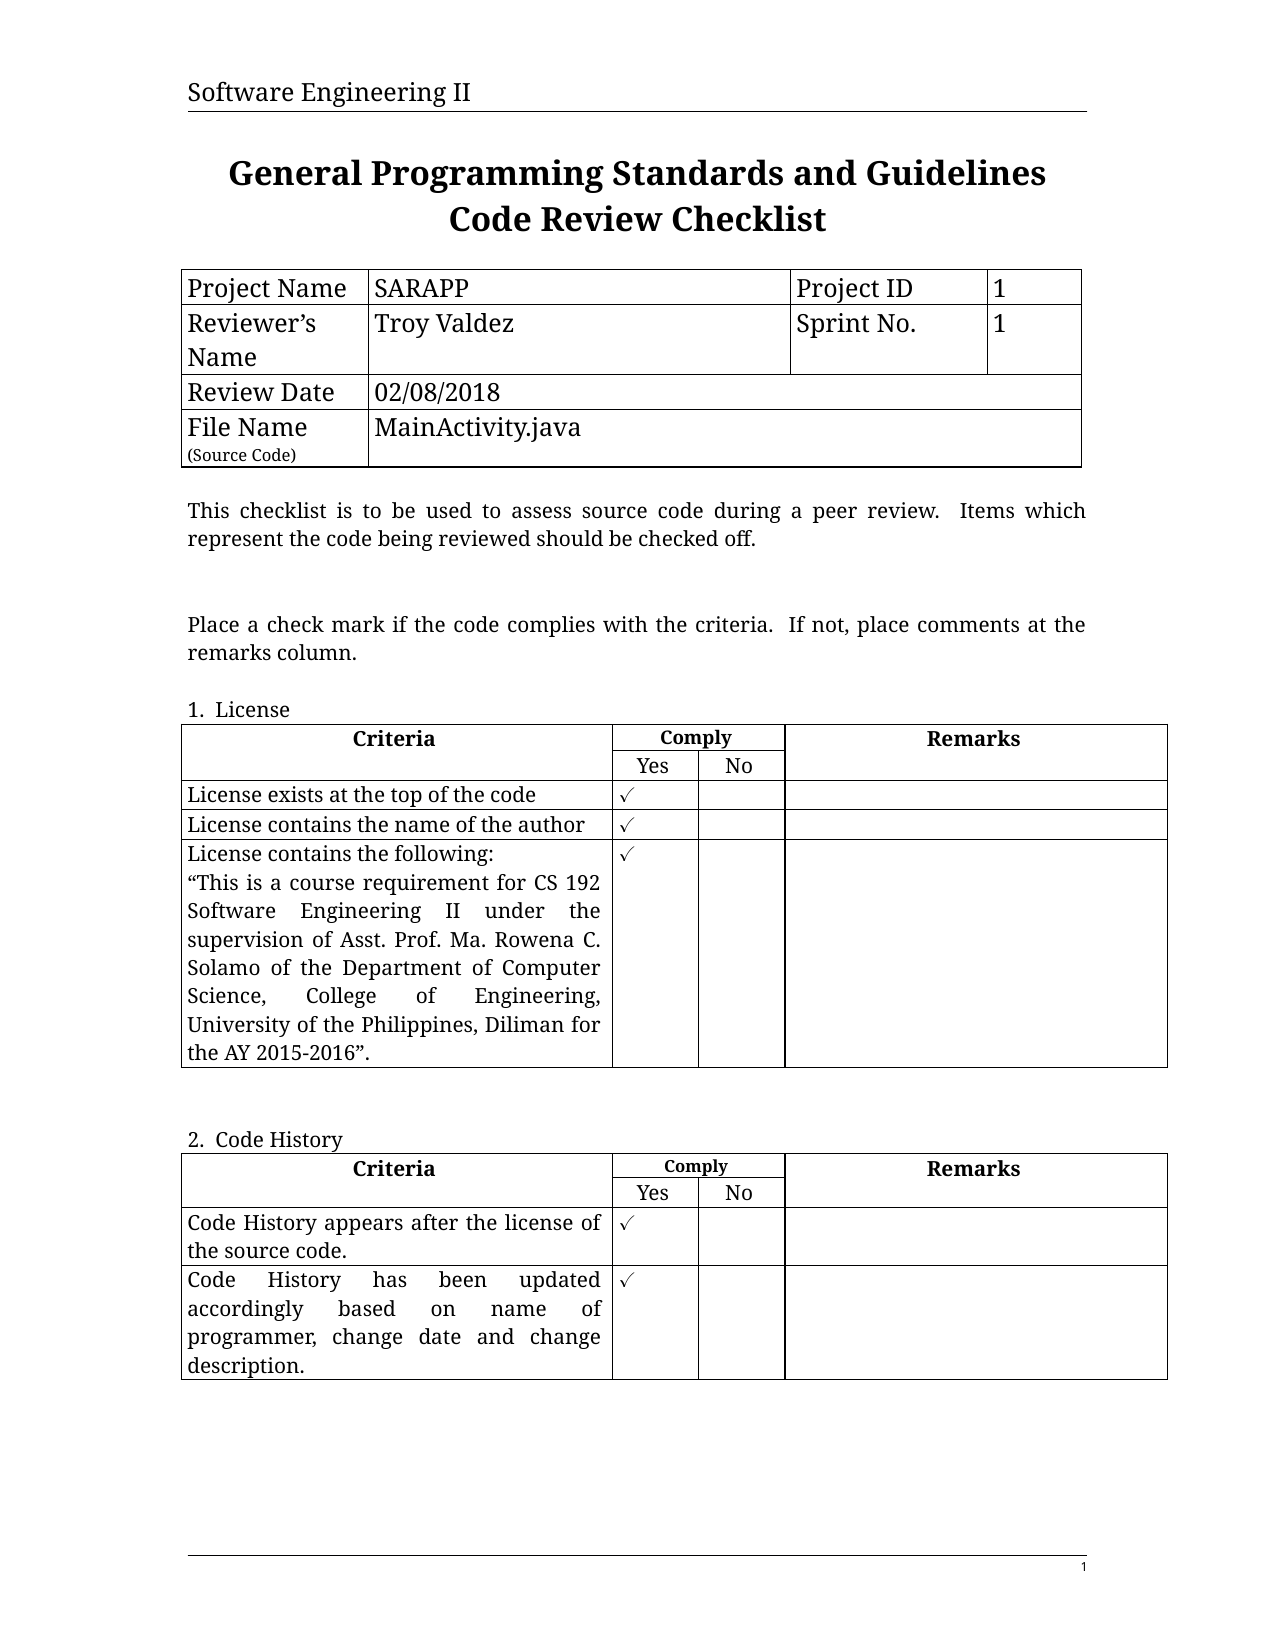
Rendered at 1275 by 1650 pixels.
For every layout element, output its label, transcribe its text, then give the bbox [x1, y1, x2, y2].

table_cell License contains the following: “This is a course requirement for CS 192 Software Engineering II under the supervision of Asst. Prof. Ma. Rowena C. Solamo of the Department of Computer Science, College of Engineering, University of the Philippines, Diliman for the AY 2015-2016”. [182, 840, 612, 1067]
table_cell Yes [613, 751, 698, 779]
table_cell File Name (Source Code) [182, 410, 368, 466]
table_cell [699, 1208, 784, 1264]
table_header Project Name [182, 270, 368, 304]
table_cell 02/08/2018 [369, 375, 1081, 409]
table_cell [786, 810, 1167, 838]
table_header Comply [613, 1154, 784, 1177]
table_cell No [699, 1178, 784, 1207]
table_cell Code History appears after the license of the source code. [182, 1208, 612, 1264]
table_header Criteria [182, 1154, 612, 1207]
table_header Project ID [791, 270, 987, 304]
table_cell [699, 1266, 784, 1379]
table_cell MainActivity.java [369, 410, 1081, 466]
text 2. Code History [187, 1125, 1087, 1153]
table_cell Sprint No. [791, 305, 987, 373]
table_cell ✓ [613, 840, 698, 1067]
table_cell [699, 810, 784, 838]
table_cell 1 [988, 305, 1081, 373]
text Place a check mark if the code complies with the criteria. If not, place comments at the remarks column. [187, 610, 1087, 667]
table_cell Yes [613, 1178, 698, 1207]
text General Programming Standards and Guidelines Code Review Checklist [187, 150, 1087, 241]
table_cell ✓ [613, 1208, 698, 1264]
table_header SARAPP [369, 270, 790, 304]
table_cell License contains the name of the author [182, 810, 612, 838]
table_cell Troy Valdez [369, 305, 790, 373]
table_header 1 [988, 270, 1081, 304]
table_cell [786, 781, 1167, 809]
table_cell ✓ [613, 1266, 698, 1379]
table_cell ✓ [613, 781, 698, 809]
table_cell Code History has been updated accordingly based on name of programmer, change date and change description. [182, 1266, 612, 1379]
table_cell [786, 1266, 1167, 1379]
table_header Comply [613, 725, 784, 750]
table_header Remarks [786, 725, 1167, 779]
table_header Remarks [786, 1154, 1167, 1207]
table_cell License exists at the top of the code [182, 781, 612, 809]
table_cell No [699, 751, 784, 779]
table_cell [786, 1208, 1167, 1264]
table_header Criteria [182, 725, 612, 779]
table_cell [699, 781, 784, 809]
table_cell ✓ [613, 810, 698, 838]
text This checklist is to be used to assess source code during a peer review. Items which represent the code being reviewed should be checked off. [187, 496, 1087, 553]
table_cell Review Date [182, 375, 368, 409]
text 1. License [187, 695, 1087, 723]
table_cell [786, 840, 1167, 1067]
table_cell [699, 840, 784, 1067]
table_cell Reviewer’s Name [182, 305, 368, 373]
